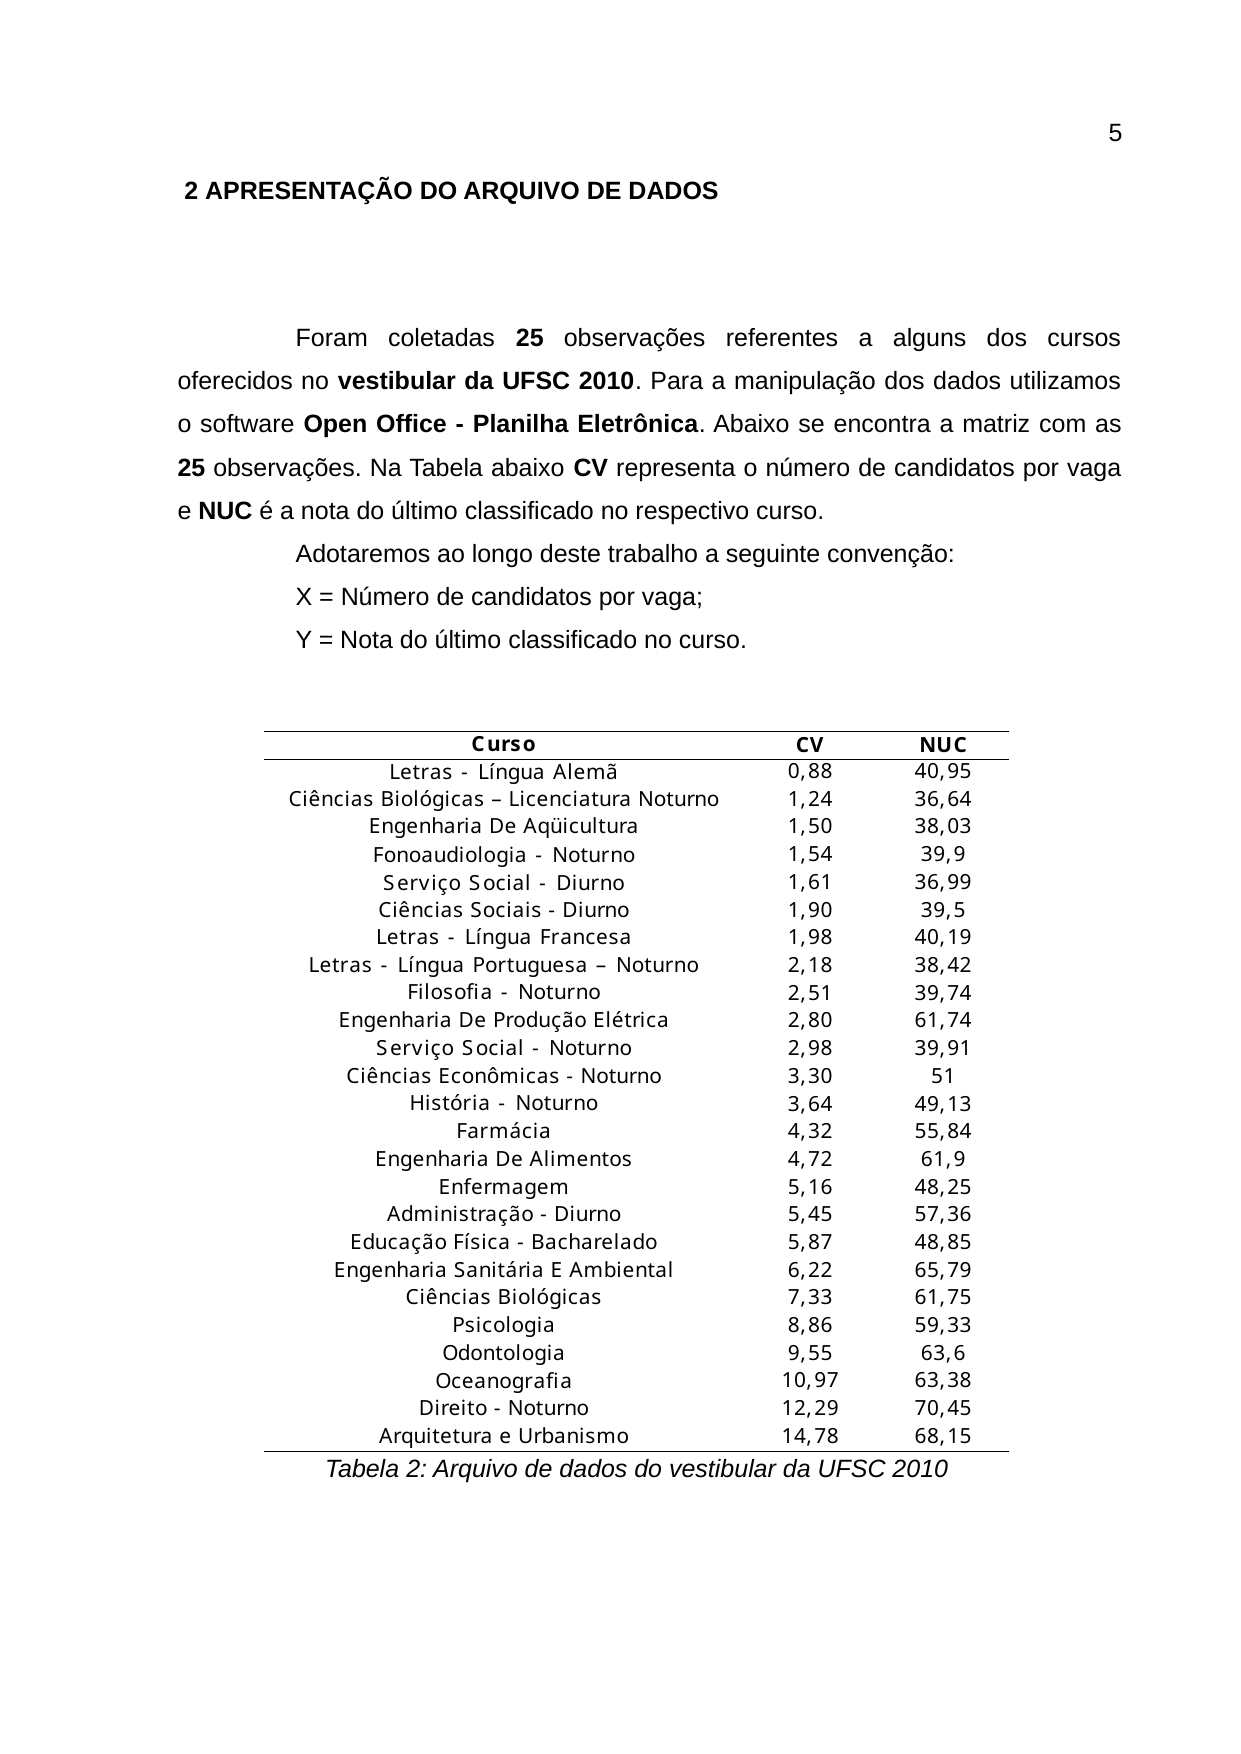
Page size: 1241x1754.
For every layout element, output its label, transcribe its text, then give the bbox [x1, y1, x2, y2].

text X = Número de candidatos por vaga; [177, 582, 1122, 611]
list Apresentação do Arquivo de dados [177, 176, 1122, 205]
text Tabela 2: Arquivo de dados do vestibular da UFSC 2010 [264, 731, 1012, 1482]
text Y = Nota do último classificado no curso. [177, 625, 1122, 654]
text Foram coletadas 25 observações referentes a alguns dos cursos oferecidos no vestibular da UFSC 2010. Para a manipulação dos dados utilizamos o software Open Office - Planilha Eletrônica. Abaixo se encontra a matriz com as 25 observações. Na Tabela abaixo CV representa o número de candidatos por vaga e NUC é a nota do último classificado no respectivo curso. [177, 323, 1122, 524]
text Adotaremos ao longo deste trabalho a seguinte convenção: [177, 539, 1122, 568]
